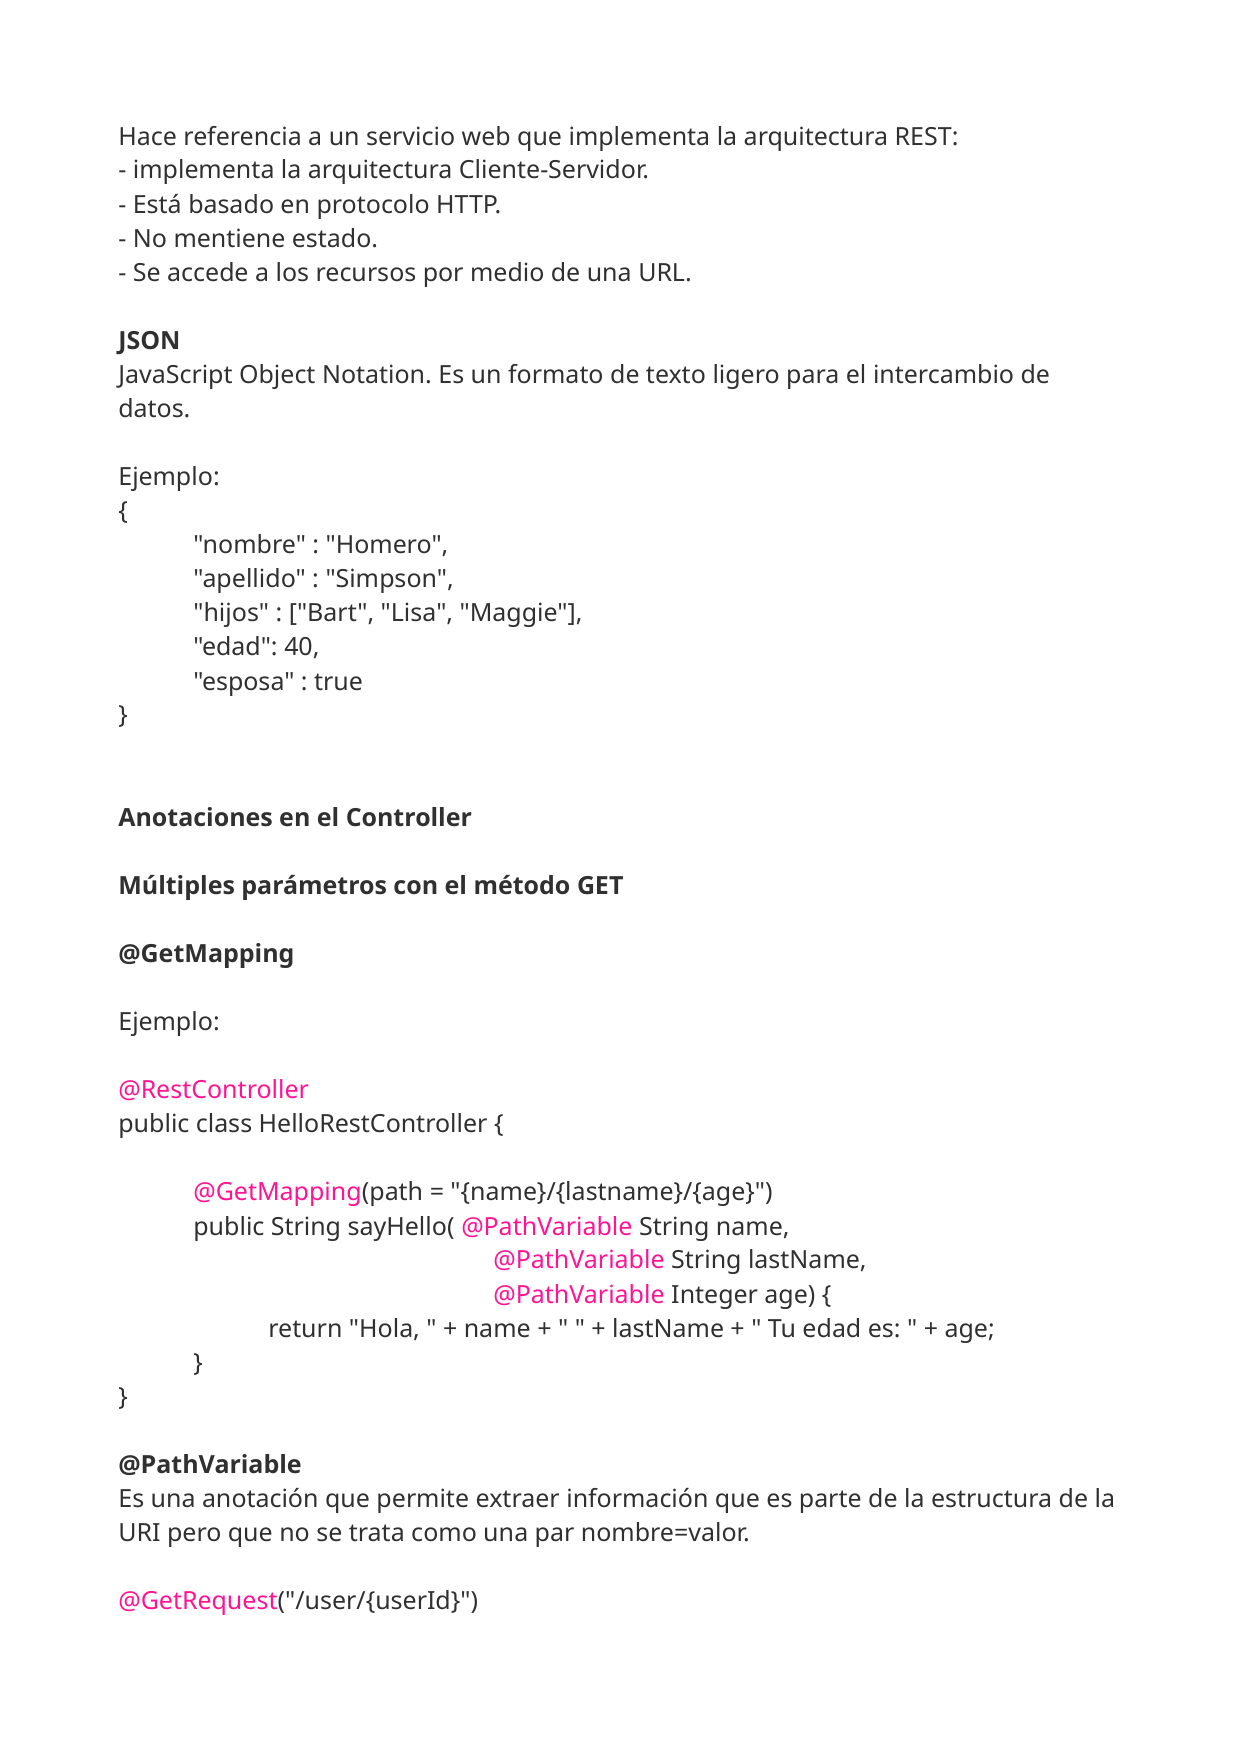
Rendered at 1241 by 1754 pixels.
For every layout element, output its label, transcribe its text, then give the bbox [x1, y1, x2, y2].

text { [118, 493, 1122, 527]
text "apellido" : "Simpson", [118, 561, 1122, 595]
text public class HelloRestController { [118, 1106, 1122, 1140]
text @GetMapping(path = "{name}/{lastname}/{age}") [118, 1174, 1122, 1208]
text Hace referencia a un servicio web que implementa la arquitectura REST: [118, 118, 1122, 152]
text - Está basado en protocolo HTTP. [118, 186, 1122, 220]
text Ejemplo: [118, 459, 1122, 493]
text } [118, 697, 1122, 731]
text @GetRequest("/user/{userId}") [118, 1583, 1122, 1617]
text - Se accede a los recursos por medio de una URL. [118, 254, 1122, 288]
text } [118, 1344, 1122, 1378]
text @GetMapping [118, 936, 1122, 970]
text Es una anotación que permite extraer información que es parte de la estructura de la URI pero que no se trata como una par nombre=valor. [118, 1481, 1122, 1549]
text @PathVariable Integer age) { [118, 1276, 1122, 1310]
text - implementa la arquitectura Cliente-Servidor. [118, 152, 1122, 186]
text return "Hola, " + name + " " + lastName + " Tu edad es: " + age; [118, 1310, 1122, 1344]
text JavaScript Object Notation. Es un formato de texto ligero para el intercambio de datos. [118, 357, 1122, 425]
text - No mentiene estado. [118, 220, 1122, 254]
text public String sayHello( @PathVariable String name, [118, 1208, 1122, 1242]
text "edad": 40, [118, 629, 1122, 663]
text @RestController [118, 1072, 1122, 1106]
text Múltiples parámetros con el método GET [118, 867, 1122, 902]
text @PathVariable [118, 1447, 1122, 1481]
text } [118, 1378, 1122, 1412]
text "esposa" : true [118, 663, 1122, 697]
text JSON [118, 322, 1122, 357]
text Anotaciones en el Controller [118, 799, 1122, 833]
text @PathVariable String lastName, [118, 1242, 1122, 1276]
text "hijos" : ["Bart", "Lisa", "Maggie"], [118, 595, 1122, 629]
text "nombre" : "Homero", [118, 527, 1122, 561]
text Ejemplo: [118, 1004, 1122, 1038]
